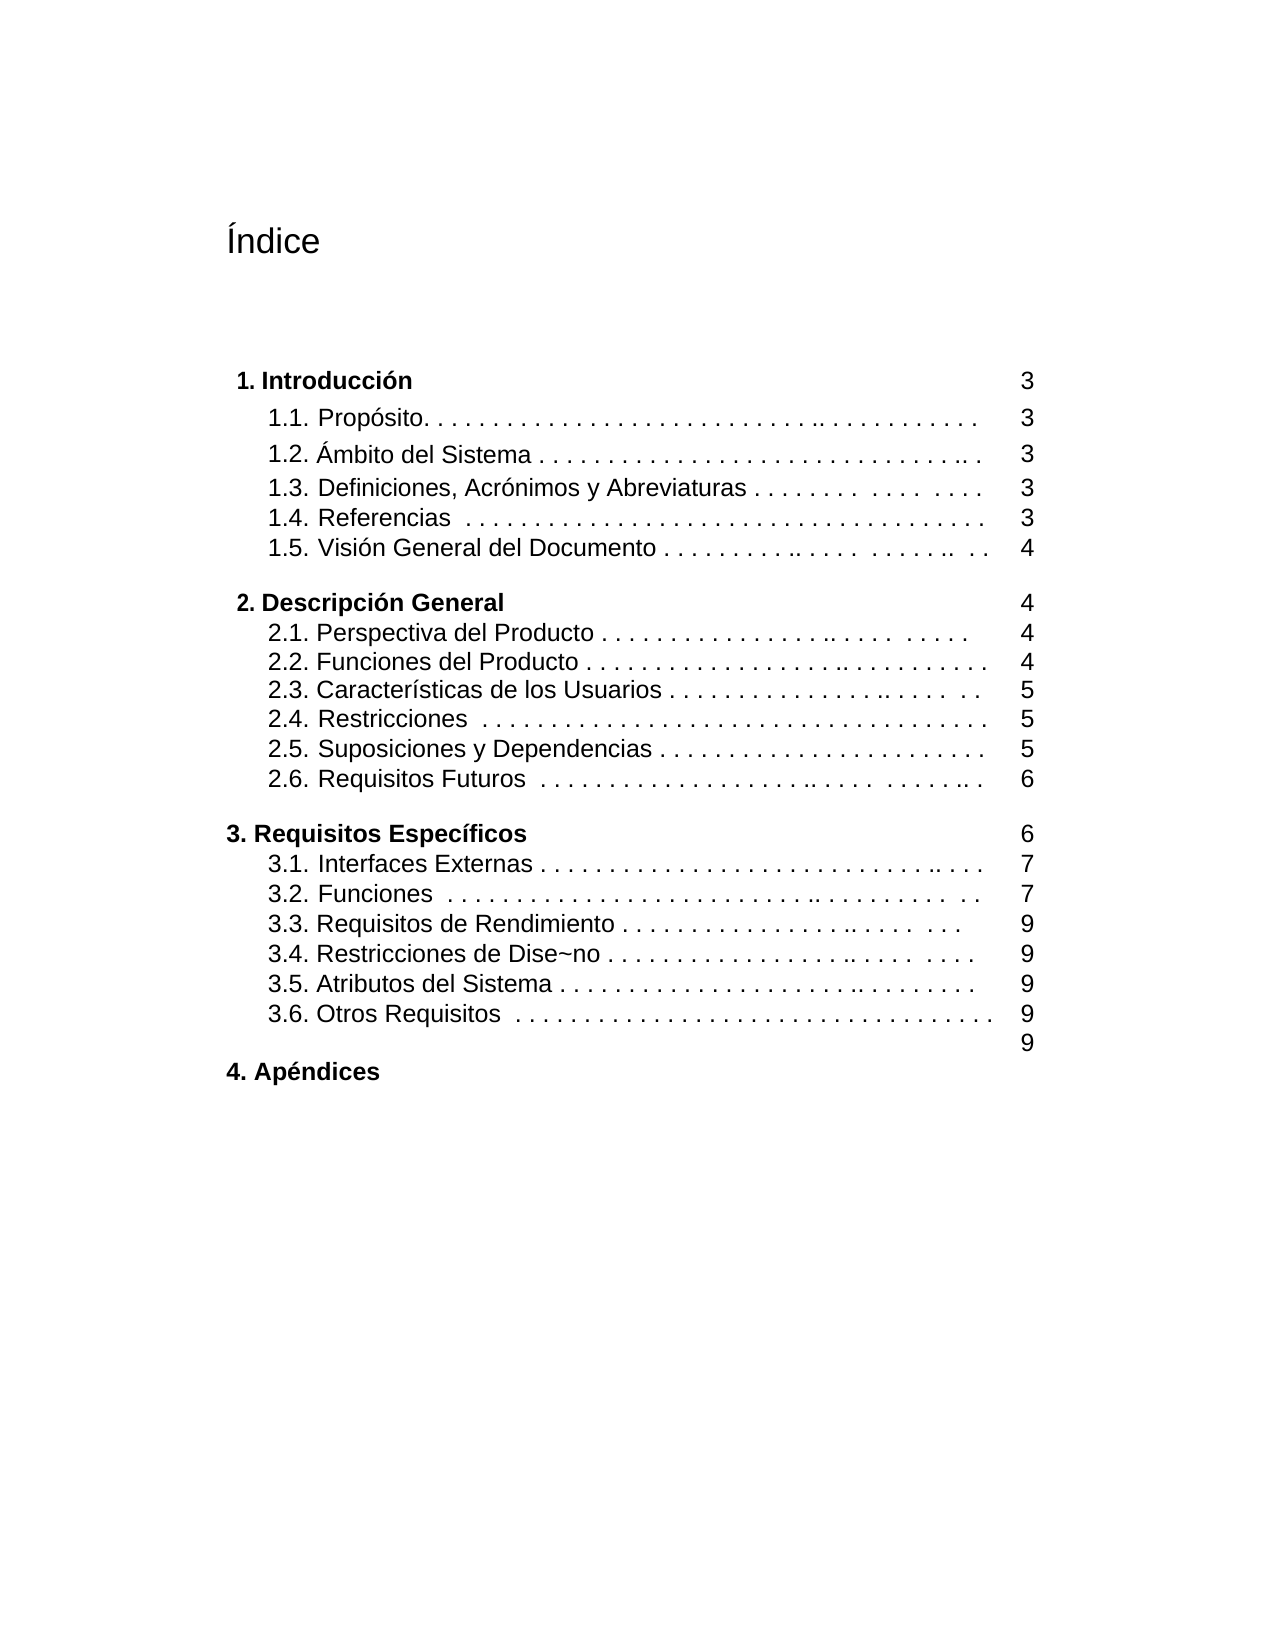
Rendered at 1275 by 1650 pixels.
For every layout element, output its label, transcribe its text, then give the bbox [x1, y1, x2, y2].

table_cell 2.4. [226, 704, 309, 733]
table_cell 1.1. [226, 395, 309, 432]
table_cell Ámbito del Sistema . . . . . . . . . . . . . . . . . . . . . . . . . . . . . . .. . [309, 432, 1005, 467]
table_cell Suposiciones y Dependencias . . . . . . . . . . . . . . . . . . . . . . . . [309, 733, 1005, 763]
table_header 9 [1005, 1028, 1034, 1086]
table_cell 3. Requisitos Específicos [226, 793, 1005, 848]
table_cell 3.3. [226, 908, 309, 938]
table_header 3 [1005, 366, 1034, 395]
table_cell Atributos del Sistema . . . . . . . . . . . . . . . . . . . . . .. . . . . . . . . [309, 968, 1005, 998]
table_cell 3.2. [226, 878, 309, 908]
table_header 4. Apéndices [226, 1028, 1005, 1086]
table_cell 2. [226, 562, 255, 617]
table_cell 1.5. [226, 532, 309, 562]
table_cell 3 [1005, 395, 1034, 432]
table_header Perspectiva del Producto . . . . . . . . . . . . . . . . .. . . . . . . . . . [309, 618, 1005, 647]
table_cell 6 [1005, 793, 1034, 848]
table_cell 9 [1005, 968, 1034, 998]
table_cell 1.4. [226, 502, 309, 532]
table_cell 4 [1005, 647, 1034, 675]
table_cell Restricciones de Dise~no . . . . . . . . . . . . . . . . . .. . . . . . . . . [309, 938, 1005, 968]
table_cell 3 [1005, 502, 1034, 532]
table_cell 7 [1005, 878, 1034, 908]
table_header 4 [1005, 618, 1034, 647]
table_cell Referencias . . . . . . . . . . . . . . . . . . . . . . . . . . . . . . . . . . . . . . [309, 502, 1005, 532]
table_header Introducción [255, 366, 1005, 395]
table_cell 5 [1005, 733, 1034, 763]
table_cell Requisitos de Rendimiento . . . . . . . . . . . . . . . . .. . . . . . . . [309, 908, 1005, 938]
table_cell 4 [1005, 532, 1034, 562]
table_cell 1.2. [226, 432, 309, 467]
table_cell 9 [1005, 938, 1034, 968]
table_cell 3.1. [226, 848, 309, 878]
table_cell Visión General del Documento . . . . . . . . . .. . . . . . . . . . .. . . [309, 532, 1005, 562]
table_cell 2.3. [226, 675, 309, 704]
table_cell 3.4. [226, 938, 309, 968]
table_cell Funciones . . . . . . . . . . . . . . . . . . . . . . . . . . .. . . . . . . . . . . . [309, 878, 1005, 908]
table_cell 5 [1005, 675, 1034, 704]
table_cell 3.6. [226, 998, 309, 1028]
table_cell Propósito. . . . . . . . . . . . . . . . . . . . . . . . . . . . .. . . . . . . . . . . . [309, 395, 1005, 432]
table_cell Otros Requisitos . . . . . . . . . . . . . . . . . . . . . . . . . . . . . . . . . . . [309, 998, 1005, 1028]
table_cell 5 [1005, 704, 1034, 733]
table_cell 4 [1005, 562, 1034, 617]
table_cell 3.5. [226, 968, 309, 998]
table_cell 9 [1005, 908, 1034, 938]
table_cell Requisitos Futuros . . . . . . . . . . . . . . . . . . . .. . . . . . . . . . .. . [309, 763, 1005, 793]
table_cell 9 [1005, 998, 1034, 1028]
table_cell 6 [1005, 763, 1034, 793]
table_cell 3 [1005, 468, 1034, 502]
table_cell 1.3. [226, 468, 309, 502]
table_cell 2.5. [226, 733, 309, 763]
table_cell 3 [1005, 432, 1034, 467]
table_cell Restricciones . . . . . . . . . . . . . . . . . . . . . . . . . . . . . . . . . . . . . [309, 704, 1005, 733]
table_cell Características de los Usuarios . . . . . . . . . . . . . . . .. . . . . . . [309, 675, 1005, 704]
table_cell 7 [1005, 848, 1034, 878]
table_cell 2.6. [226, 763, 309, 793]
table_cell Descripción General [255, 562, 1005, 617]
table_cell Definiciones, Acrónimos y Abreviaturas . . . . . . . . . . . . . . . . [309, 468, 1005, 502]
table_cell Interfaces Externas . . . . . . . . . . . . . . . . . . . . . . . . . . . . .. . . . [309, 848, 1005, 878]
table_header 1. [226, 366, 255, 395]
table_header 2.1. [226, 618, 309, 647]
text Índice [226, 220, 1037, 261]
table_cell Funciones del Producto . . . . . . . . . . . . . . . . . . .. . . . . . . . . . . [309, 647, 1005, 675]
table_cell 2.2. [226, 647, 309, 675]
